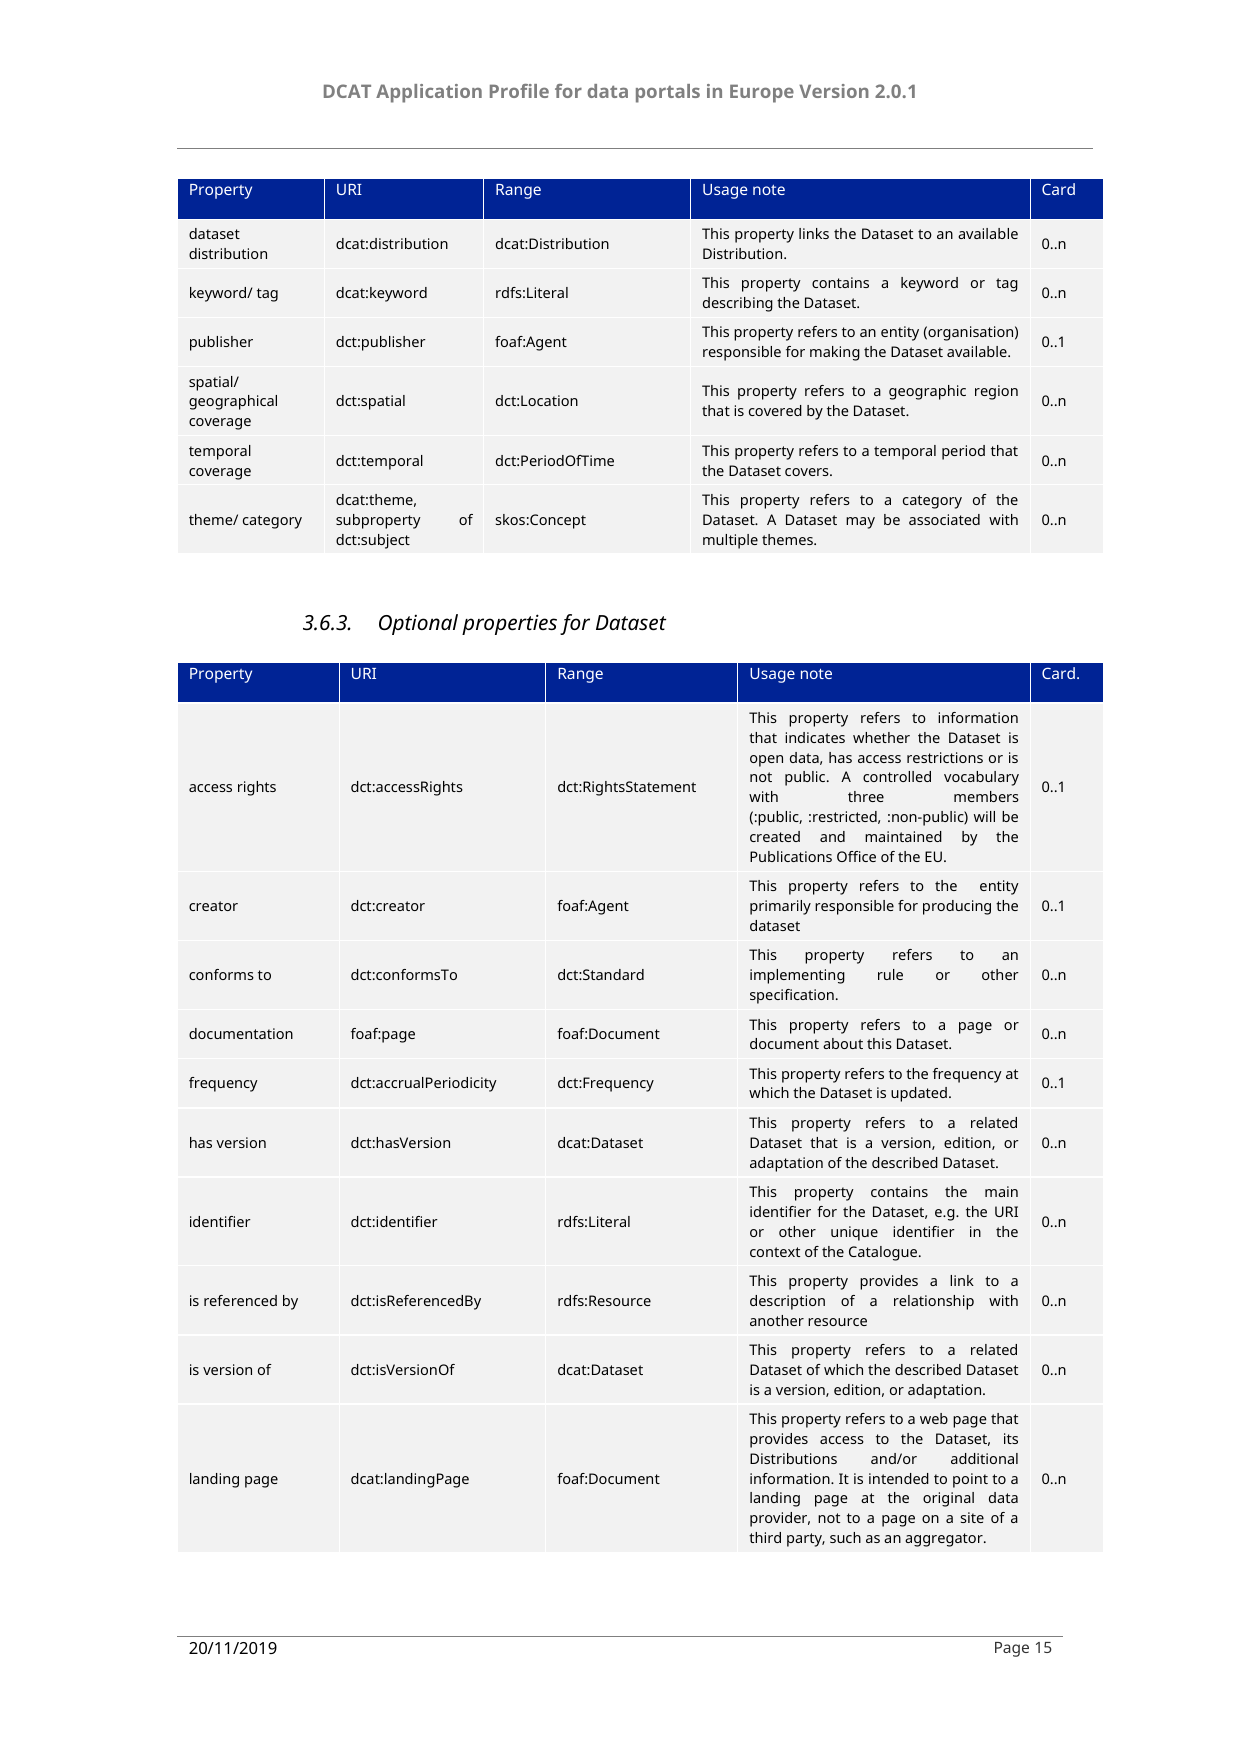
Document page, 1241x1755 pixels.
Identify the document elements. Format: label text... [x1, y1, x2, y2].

table_cell This property refers to a web page that provides access to the Dataset, its Distributions and/or additional information. It is intended to point to a landing page at the original data provider, not to a page on a site of a third party, such as an aggregator. [738, 1405, 1030, 1552]
table_cell 0..1 [1031, 318, 1103, 366]
table_cell dct:spatial [325, 367, 483, 435]
table_cell This property contains the main identifier for the Dataset, e.g. the URI or other unique identifier in the context of the Catalogue. [738, 1178, 1030, 1265]
table_header Card [1031, 179, 1103, 219]
table_cell foaf:Document [546, 1010, 737, 1058]
table_cell dct:publisher [325, 318, 483, 366]
table_cell This property refers to the frequency at which the Dataset is updated. [738, 1059, 1030, 1107]
table_cell dct:isVersionOf [340, 1336, 545, 1403]
table_cell frequency [178, 1059, 339, 1107]
table_cell is referenced by [178, 1266, 339, 1334]
table_cell dcat:Dataset [546, 1109, 737, 1176]
table_cell dataset distribution [178, 220, 324, 268]
table_cell rdfs:Literal [546, 1178, 737, 1265]
table_cell foaf:page [340, 1010, 545, 1058]
table_cell rdfs:Resource [546, 1266, 737, 1334]
table_cell dct:PeriodOfTime [484, 436, 690, 484]
table_header Property [178, 663, 339, 702]
table_cell This property refers to a category of the Dataset. A Dataset may be associated with multiple themes. [691, 485, 1030, 553]
table_cell keyword/ tag [178, 269, 324, 317]
table_cell is version of [178, 1336, 339, 1403]
table_cell 0..n [1031, 1266, 1103, 1334]
table_cell 0..n [1031, 1405, 1103, 1552]
table_cell dcat:distribution [325, 220, 483, 268]
table_cell dct:temporal [325, 436, 483, 484]
table_cell 0..n [1031, 1336, 1103, 1403]
table_cell 0..n [1031, 1010, 1103, 1058]
table_cell This property refers to an entity (organisation) responsible for making the Dataset available. [691, 318, 1030, 366]
table_header URI [325, 179, 483, 219]
table_cell 0..1 [1031, 872, 1103, 940]
table_cell This property refers to an implementing rule or other specification. [738, 941, 1030, 1009]
table_cell dct:identifier [340, 1178, 545, 1265]
table_cell This property refers to a temporal period that the Dataset covers. [691, 436, 1030, 484]
table_header URI [340, 663, 545, 702]
table_cell 0..n [1031, 436, 1103, 484]
table_header Usage note [691, 179, 1030, 219]
table_cell dcat:landingPage [340, 1405, 545, 1552]
table_cell dct:RightsStatement [546, 704, 737, 871]
table_cell This property refers to a geographic region that is covered by the Dataset. [691, 367, 1030, 435]
table_cell rdfs:Literal [484, 269, 690, 317]
table_cell conforms to [178, 941, 339, 1009]
table_cell documentation [178, 1010, 339, 1058]
table_cell landing page [178, 1405, 339, 1552]
table_cell 0..1 [1031, 704, 1103, 871]
table_cell This property refers to a page or document about this Dataset. [738, 1010, 1030, 1058]
table_cell This property refers to a related Dataset that is a version, edition, or adaptation of the described Dataset. [738, 1109, 1030, 1176]
table_cell dct:creator [340, 872, 545, 940]
table_cell This property refers to information that indicates whether the Dataset is open data, has access restrictions or is not public. A controlled vocabulary with three members (:public, :restricted, :non-public) will be created and maintained by the Publications Office of the EU. [738, 704, 1030, 871]
table_cell theme/ category [178, 485, 324, 553]
table_cell dct:isReferencedBy [340, 1266, 545, 1334]
table_cell 0..n [1031, 1178, 1103, 1265]
table_cell has version [178, 1109, 339, 1176]
table_cell 0..n [1031, 941, 1103, 1009]
table_cell skos:Concept [484, 485, 690, 553]
table_cell This property links the Dataset to an available Distribution. [691, 220, 1030, 268]
table_cell dct:accessRights [340, 704, 545, 871]
table_cell This property contains a keyword or tag describing the Dataset. [691, 269, 1030, 317]
subtitle Optional properties for Dataset [302, 608, 1063, 636]
table_cell access rights [178, 704, 339, 871]
table_cell 0..n [1031, 269, 1103, 317]
table_cell dcat:Dataset [546, 1336, 737, 1403]
table_cell dcat:theme, subproperty of dct:subject [325, 485, 483, 553]
table_header Usage note [738, 663, 1030, 702]
table_cell foaf:Agent [546, 872, 737, 940]
table_header Range [484, 179, 690, 219]
table_cell 0..1 [1031, 1059, 1103, 1107]
table_cell This property refers to the entity primarily responsible for producing the dataset [738, 872, 1030, 940]
table_cell 0..n [1031, 1109, 1103, 1176]
table_cell dct:Standard [546, 941, 737, 1009]
table_header Property [178, 179, 324, 219]
table_cell foaf:Document [546, 1405, 737, 1552]
table_cell dcat:keyword [325, 269, 483, 317]
table_cell dct:conformsTo [340, 941, 545, 1009]
table_cell dct:Frequency [546, 1059, 737, 1107]
table_cell dcat:Distribution [484, 220, 690, 268]
table_cell 0..n [1031, 367, 1103, 435]
table_cell foaf:Agent [484, 318, 690, 366]
table_cell identifier [178, 1178, 339, 1265]
table_cell creator [178, 872, 339, 940]
table_cell 0..n [1031, 485, 1103, 553]
table_cell dct:accrualPeriodicity [340, 1059, 545, 1107]
table_cell dct:Location [484, 367, 690, 435]
table_cell temporal coverage [178, 436, 324, 484]
table_cell spatial/ geographical coverage [178, 367, 324, 435]
table_cell publisher [178, 318, 324, 366]
table_header Card. [1031, 663, 1103, 702]
table_header Range [546, 663, 737, 702]
table_cell This property refers to a related Dataset of which the described Dataset is a version, edition, or adaptation. [738, 1336, 1030, 1403]
table_cell 0..n [1031, 220, 1103, 268]
table_cell dct:hasVersion [340, 1109, 545, 1176]
table_cell This property provides a link to a description of a relationship with another resource [738, 1266, 1030, 1334]
